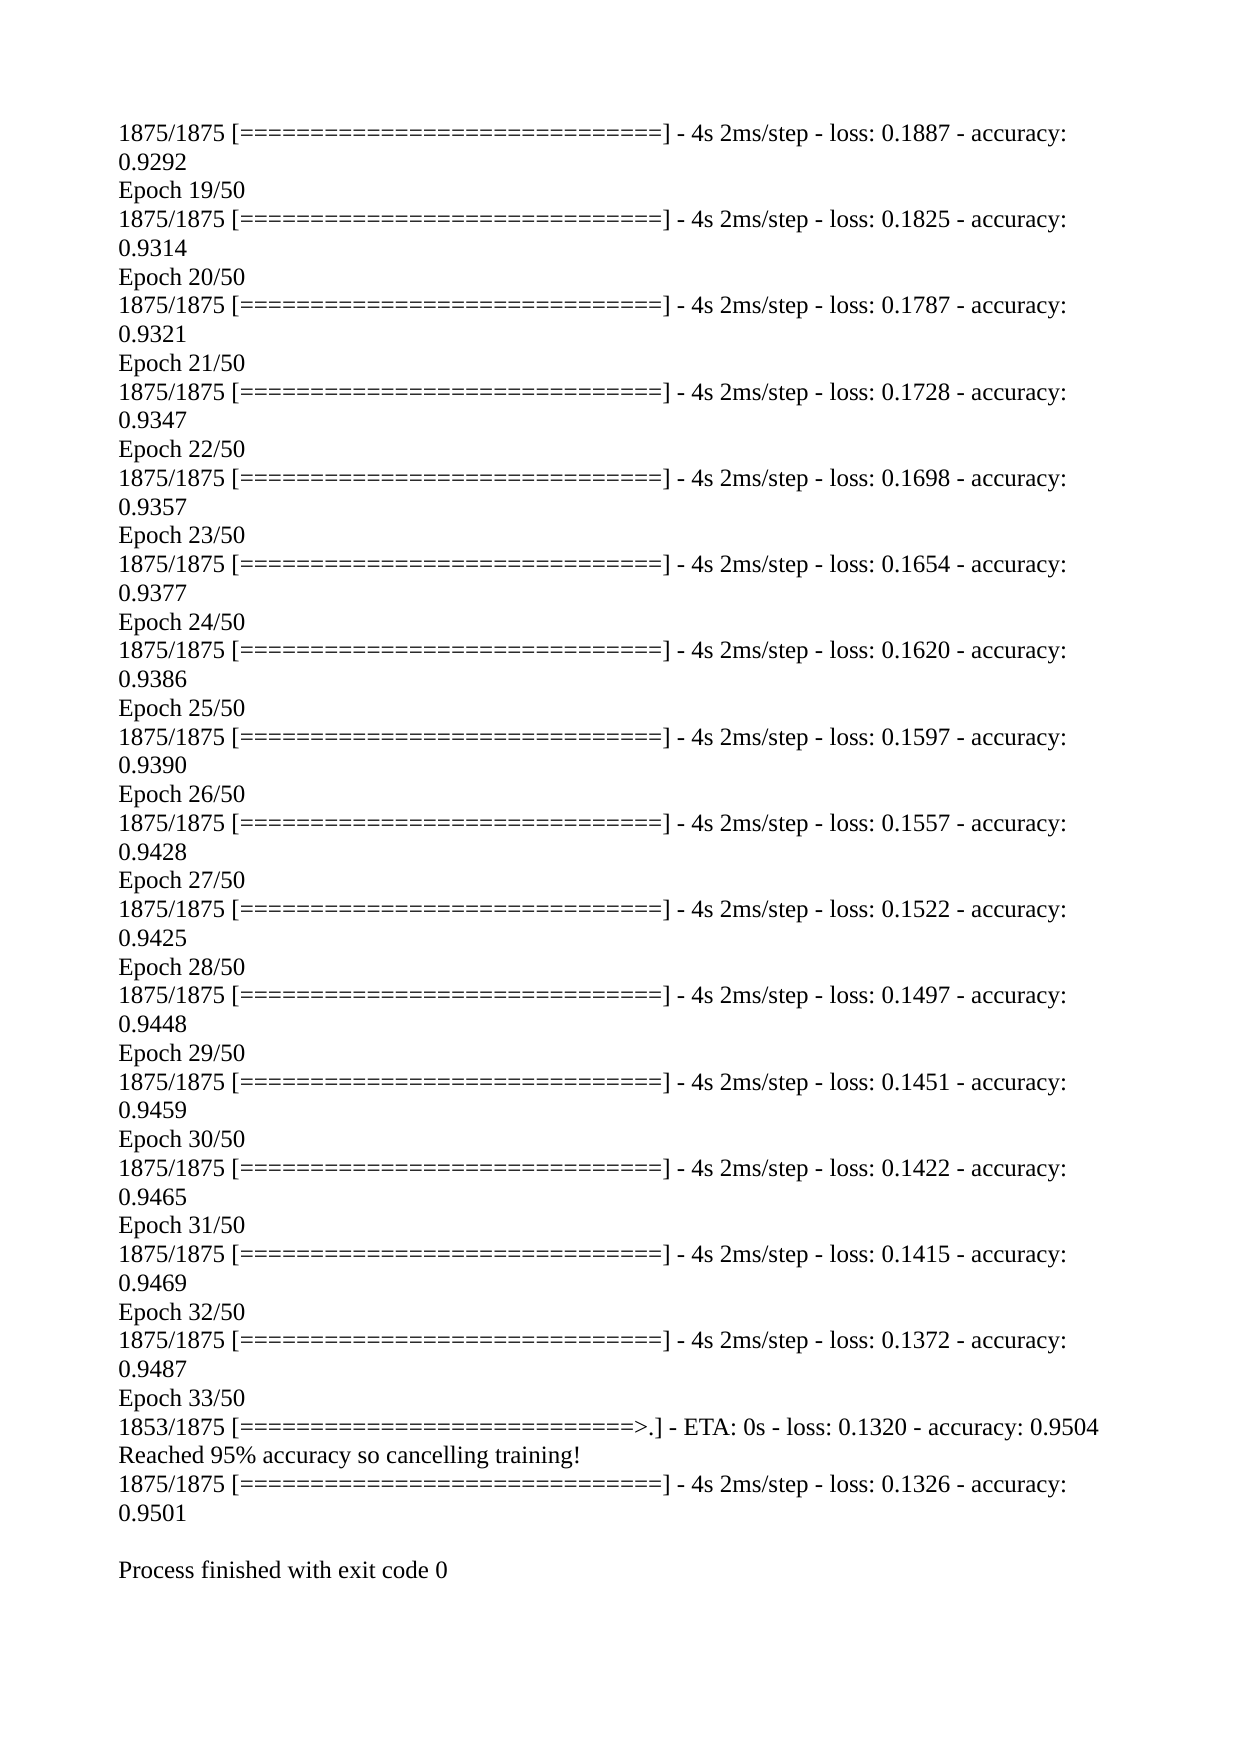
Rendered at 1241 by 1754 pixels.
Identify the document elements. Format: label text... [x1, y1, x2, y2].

text Epoch 23/50 [118, 521, 1122, 549]
text Epoch 32/50 [118, 1297, 1122, 1326]
text 1875/1875 [==============================] - 4s 2ms/step - loss: 0.1728 - accuracy: 0.9347 [118, 377, 1122, 434]
text Epoch 33/50 [118, 1383, 1122, 1412]
text Epoch 19/50 [118, 176, 1122, 204]
text Epoch 24/50 [118, 607, 1122, 636]
text 1875/1875 [==============================] - 4s 2ms/step - loss: 0.1422 - accuracy: 0.9465 [118, 1153, 1122, 1211]
text Epoch 28/50 [118, 952, 1122, 981]
text 1875/1875 [==============================] - 4s 2ms/step - loss: 0.1415 - accuracy: 0.9469 [118, 1239, 1122, 1297]
text Epoch 21/50 [118, 348, 1122, 377]
text 1875/1875 [==============================] - 4s 2ms/step - loss: 0.1497 - accuracy: 0.9448 [118, 981, 1122, 1038]
text 1875/1875 [==============================] - 4s 2ms/step - loss: 0.1825 - accuracy: 0.9314 [118, 204, 1122, 262]
text Epoch 20/50 [118, 262, 1122, 291]
text Process finished with exit code 0 [118, 1556, 1122, 1584]
text Epoch 29/50 [118, 1038, 1122, 1067]
text Epoch 25/50 [118, 693, 1122, 722]
text Reached 95% accuracy so cancelling training! [118, 1441, 1122, 1469]
text Epoch 26/50 [118, 779, 1122, 808]
text 1875/1875 [==============================] - 4s 2ms/step - loss: 0.1522 - accuracy: 0.9425 [118, 894, 1122, 952]
text Epoch 30/50 [118, 1124, 1122, 1153]
text 1875/1875 [==============================] - 4s 2ms/step - loss: 0.1451 - accuracy: 0.9459 [118, 1067, 1122, 1124]
text 1875/1875 [==============================] - 4s 2ms/step - loss: 0.1887 - accuracy: 0.9292 [118, 118, 1122, 176]
text 1875/1875 [==============================] - 4s 2ms/step - loss: 0.1372 - accuracy: 0.9487 [118, 1326, 1122, 1383]
text 1875/1875 [==============================] - 4s 2ms/step - loss: 0.1557 - accuracy: 0.9428 [118, 808, 1122, 866]
text 1875/1875 [==============================] - 4s 2ms/step - loss: 0.1654 - accuracy: 0.9377 [118, 549, 1122, 607]
text 1875/1875 [==============================] - 4s 2ms/step - loss: 0.1787 - accuracy: 0.9321 [118, 291, 1122, 348]
text Epoch 27/50 [118, 866, 1122, 894]
text 1853/1875 [============================>.] - ETA: 0s - loss: 0.1320 - accuracy: 0.9504 [118, 1412, 1122, 1441]
text 1875/1875 [==============================] - 4s 2ms/step - loss: 0.1326 - accuracy: 0.9501 [118, 1469, 1122, 1527]
text Epoch 22/50 [118, 434, 1122, 463]
text Epoch 31/50 [118, 1211, 1122, 1239]
text 1875/1875 [==============================] - 4s 2ms/step - loss: 0.1620 - accuracy: 0.9386 [118, 636, 1122, 693]
text 1875/1875 [==============================] - 4s 2ms/step - loss: 0.1698 - accuracy: 0.9357 [118, 463, 1122, 521]
text 1875/1875 [==============================] - 4s 2ms/step - loss: 0.1597 - accuracy: 0.9390 [118, 722, 1122, 779]
